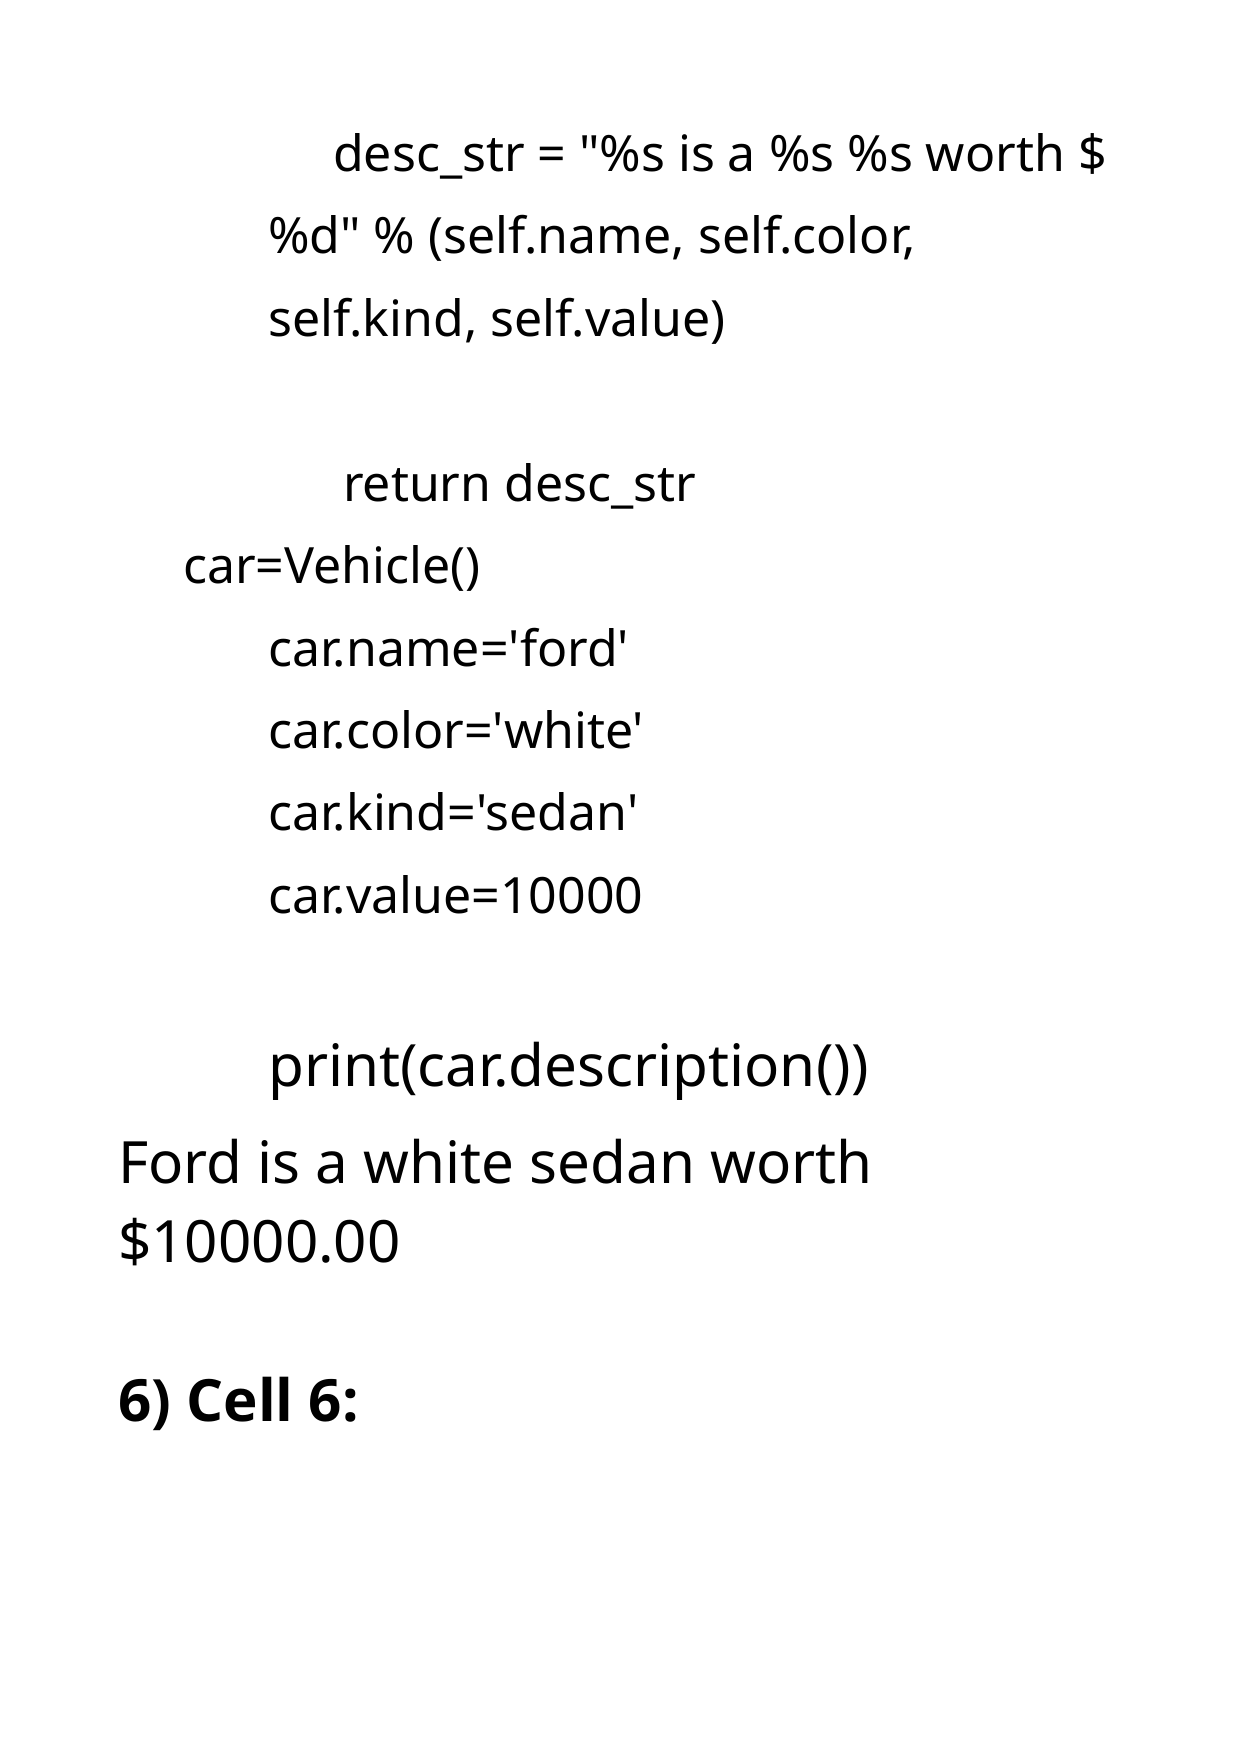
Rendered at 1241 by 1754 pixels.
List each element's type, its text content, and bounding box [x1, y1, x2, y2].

text 6) Cell 6: [118, 1359, 1122, 1438]
text Ford is a white sedan worth $10000.00 [118, 1121, 1122, 1279]
text print(car.description()) [193, 1024, 1122, 1104]
text return desc_str [193, 448, 1122, 516]
text car.kind='sedan' [268, 777, 1122, 845]
text car.name='ford' [268, 612, 1122, 681]
text desc_str = "%s is a %s %s worth $%d" % (self.name, self.color, self.kind, self.value) [268, 118, 1122, 351]
text car.color='white' [268, 695, 1122, 763]
text car=Vehicle() [118, 530, 1122, 598]
text car.value=10000 [268, 860, 1122, 928]
